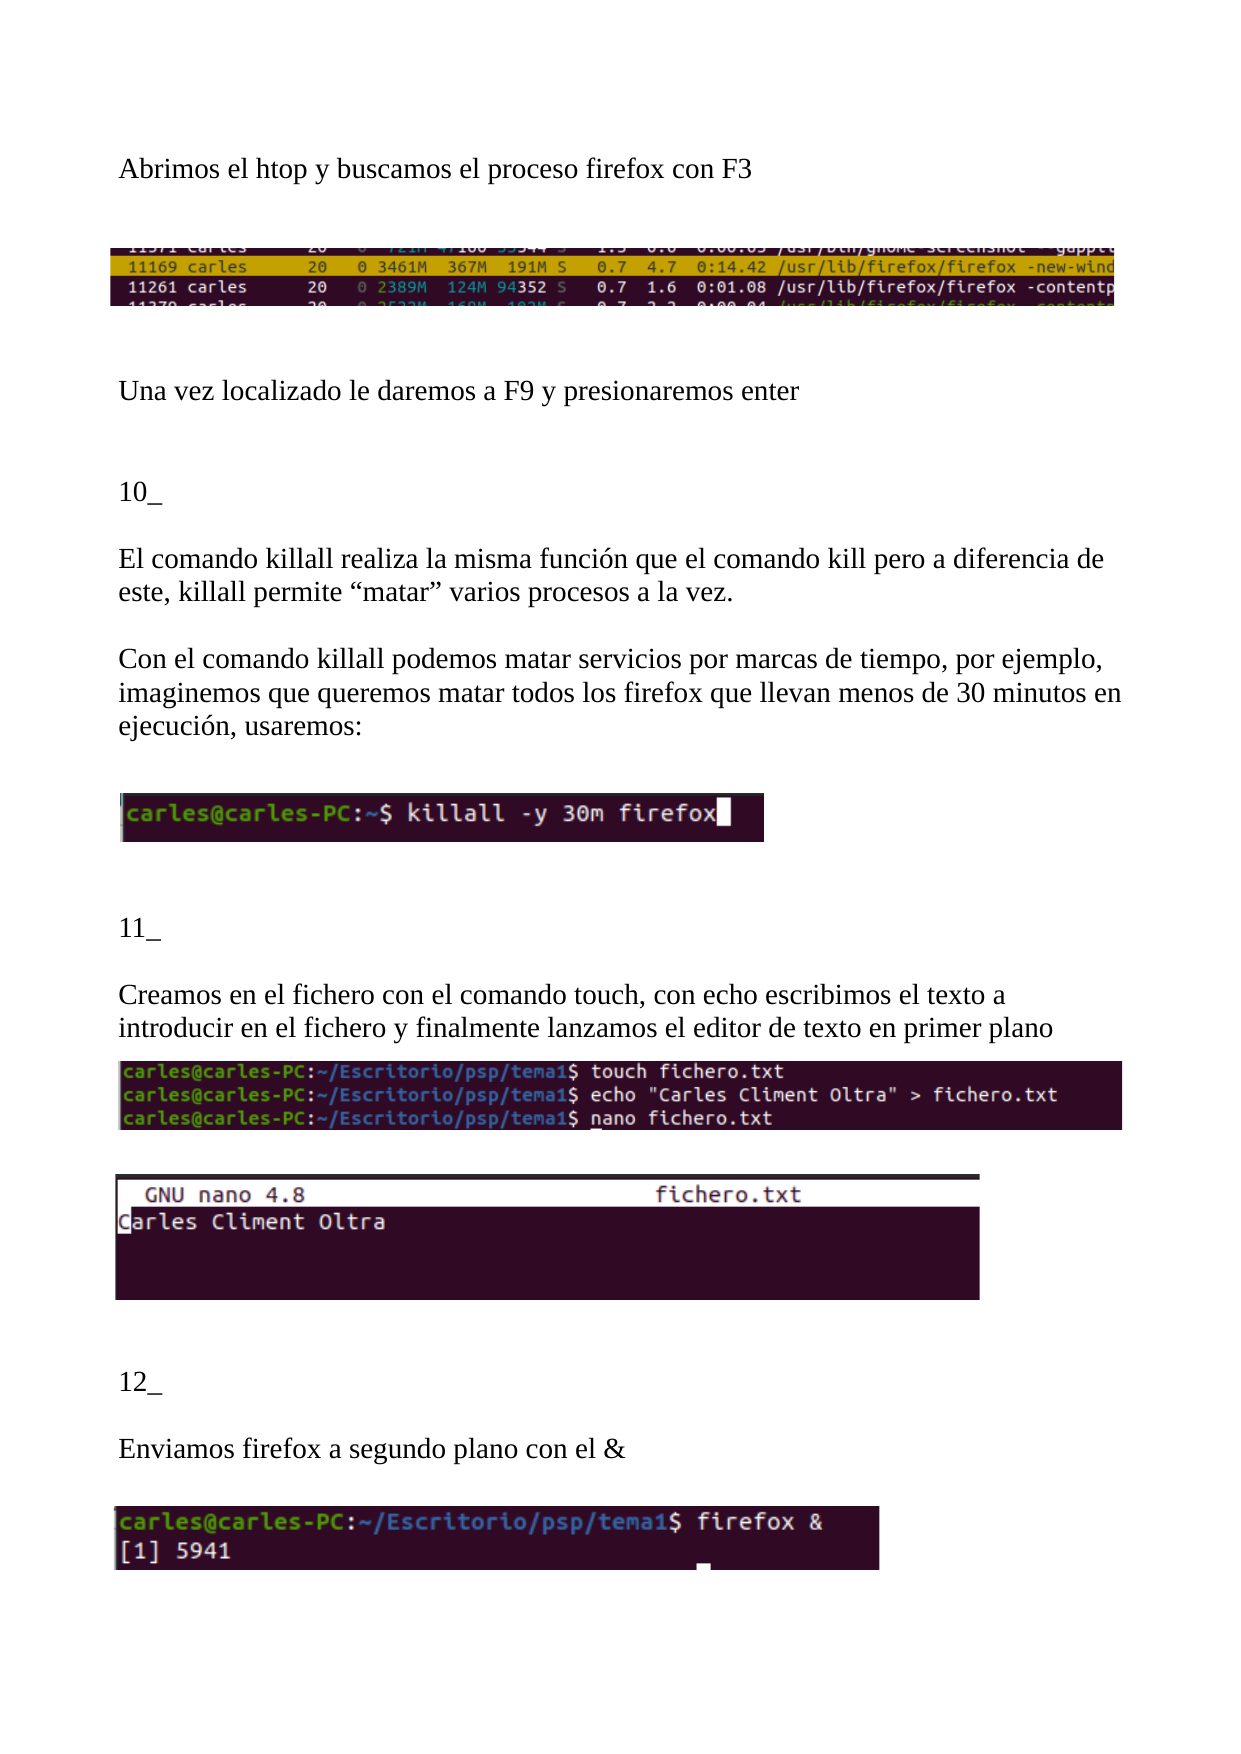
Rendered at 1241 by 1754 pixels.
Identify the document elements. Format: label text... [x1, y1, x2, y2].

text 11_ [118, 910, 1122, 943]
text Una vez localizado le daremos a F9 y presionaremos enter [118, 373, 1122, 407]
picture [115, 1174, 980, 1300]
text Con el comando killall podemos matar servicios por marcas de tiempo, por ejemplo, imaginemos que queremos matar todos los firefox que llevan menos de 30 minutos en ejecución, usaremos: [118, 641, 1122, 742]
picture [118, 1061, 1123, 1130]
picture [113, 1506, 880, 1570]
text Enviamos firefox a segundo plano con el & [118, 1431, 1122, 1465]
text Creamos en el fichero con el comando touch, con echo escribimos el texto a introducir en el fichero y finalmente lanzamos el editor de texto en primer plano [118, 977, 1122, 1044]
text 12_ [118, 1364, 1122, 1398]
picture [110, 248, 1115, 306]
text El comando killall realiza la misma función que el comando kill pero a diferencia de este, killall permite “matar” varios procesos a la vez. [118, 541, 1122, 608]
text Abrimos el htop y buscamos el proceso firefox con F3 [118, 152, 1122, 185]
picture [120, 793, 764, 842]
text 10_ [118, 474, 1122, 507]
